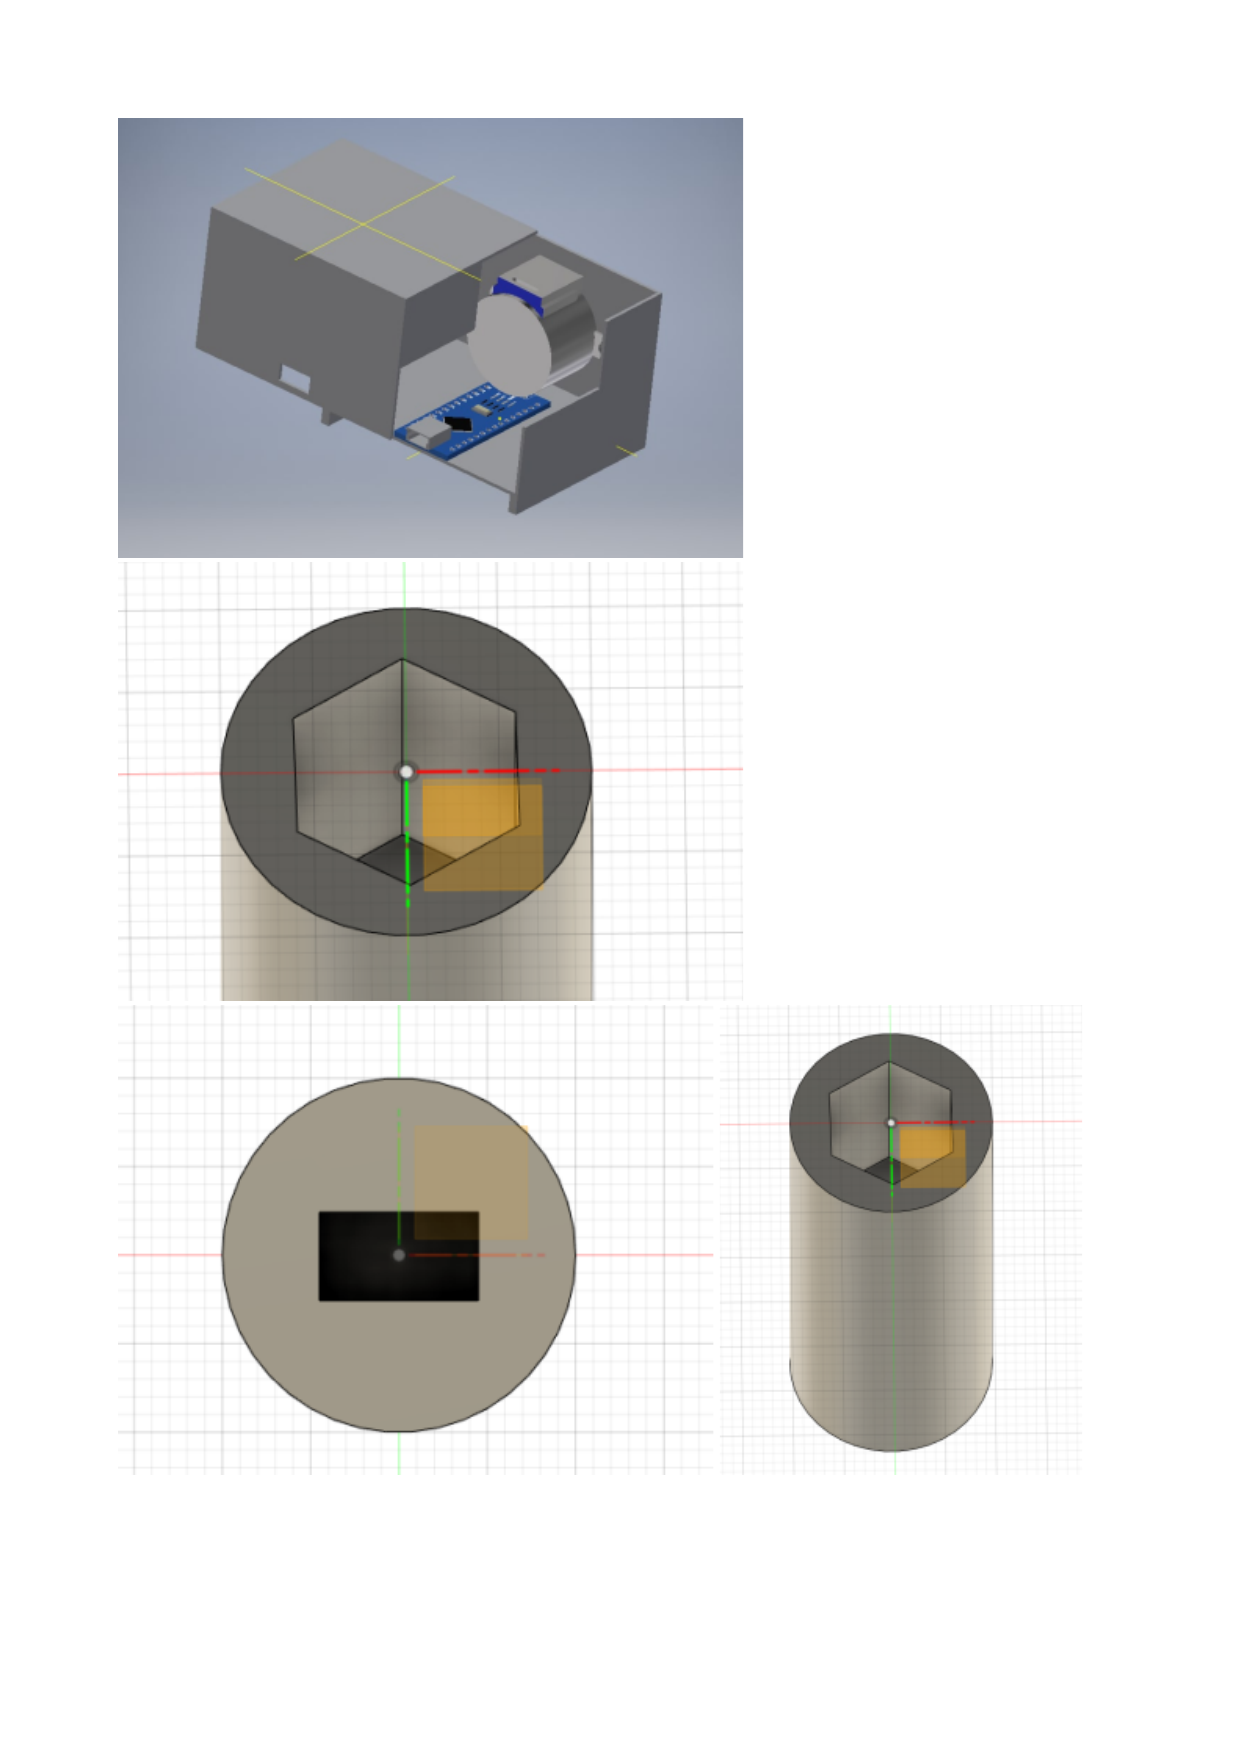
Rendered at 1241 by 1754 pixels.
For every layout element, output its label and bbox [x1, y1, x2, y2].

picture [118, 562, 744, 1001]
picture [118, 1005, 714, 1475]
picture [719, 1005, 1083, 1475]
picture [118, 118, 744, 558]
